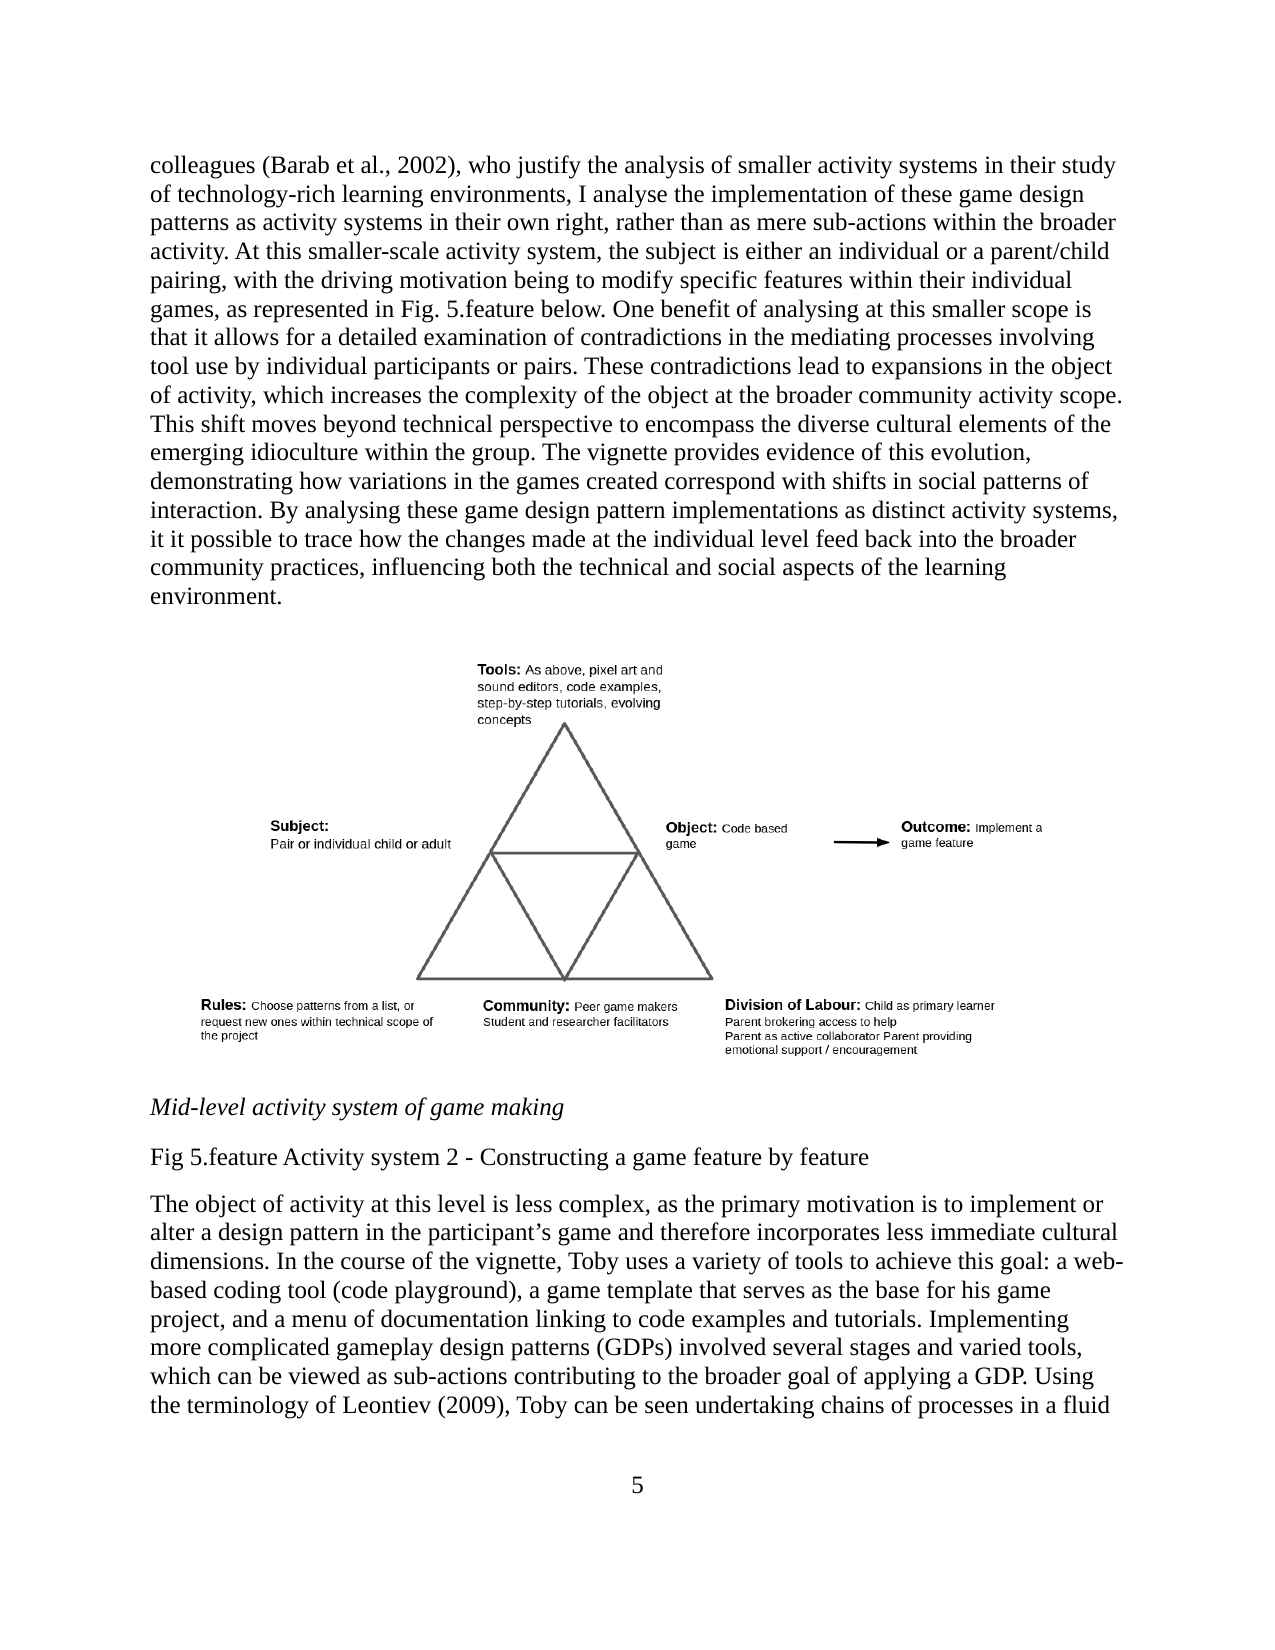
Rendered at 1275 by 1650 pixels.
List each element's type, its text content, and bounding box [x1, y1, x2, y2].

text The object of activity at this level is less complex, as the primary motivation is to implement or alter a design pattern in the participant’s game and therefore incorporates less immediate cultural dimensions. In the course of the vignette, Toby uses a variety of tools to achieve this goal: a web-based coding tool (code playground), a game template that serves as the base for his game project, and a menu of documentation linking to code examples and tutorials. Implementing more complicated gameplay design patterns (GDPs) involved several stages and varied tools, which can be viewed as sub-actions contributing to the broader goal of applying a GDP. Using the terminology of Leontiev (2009), Toby can be seen undertaking chains of processes in a fluid [150, 1189, 1125, 1419]
text Fig 5.feature Activity system 2 - Constructing a game feature by feature [150, 1142, 1125, 1171]
text colleagues (Barab et al., 2002), who justify the analysis of smaller activity systems in their study of technology-rich learning environments, I analyse the implementation of these game design patterns as activity systems in their own right, rather than as mere sub-actions within the broader activity. At this smaller-scale activity system, the subject is either an individual or a parent/child pairing, with the driving motivation being to modify specific features within their individual games, as represented in Fig. 5.feature below. One benefit of analysing at this smaller scope is that it allows for a detailed examination of contradictions in the mediating processes involving tool use by individual participants or pairs. These contradictions lead to expansions in the object of activity, which increases the complexity of the object at the broader community activity scope. This shift moves beyond technical perspective to encompass the diverse cultural elements of the emerging idioculture within the group. The vignette provides evidence of this evolution, demonstrating how variations in the games created correspond with shifts in social patterns of interaction. By analysing these game design pattern implementations as distinct activity systems, it it possible to trace how the changes made at the individual level feed back into the broader community practices, influencing both the technical and social aspects of the learning environment. [150, 150, 1125, 610]
picture [150, 618, 1077, 1080]
text Mid-level activity system of game making [150, 1092, 1125, 1121]
